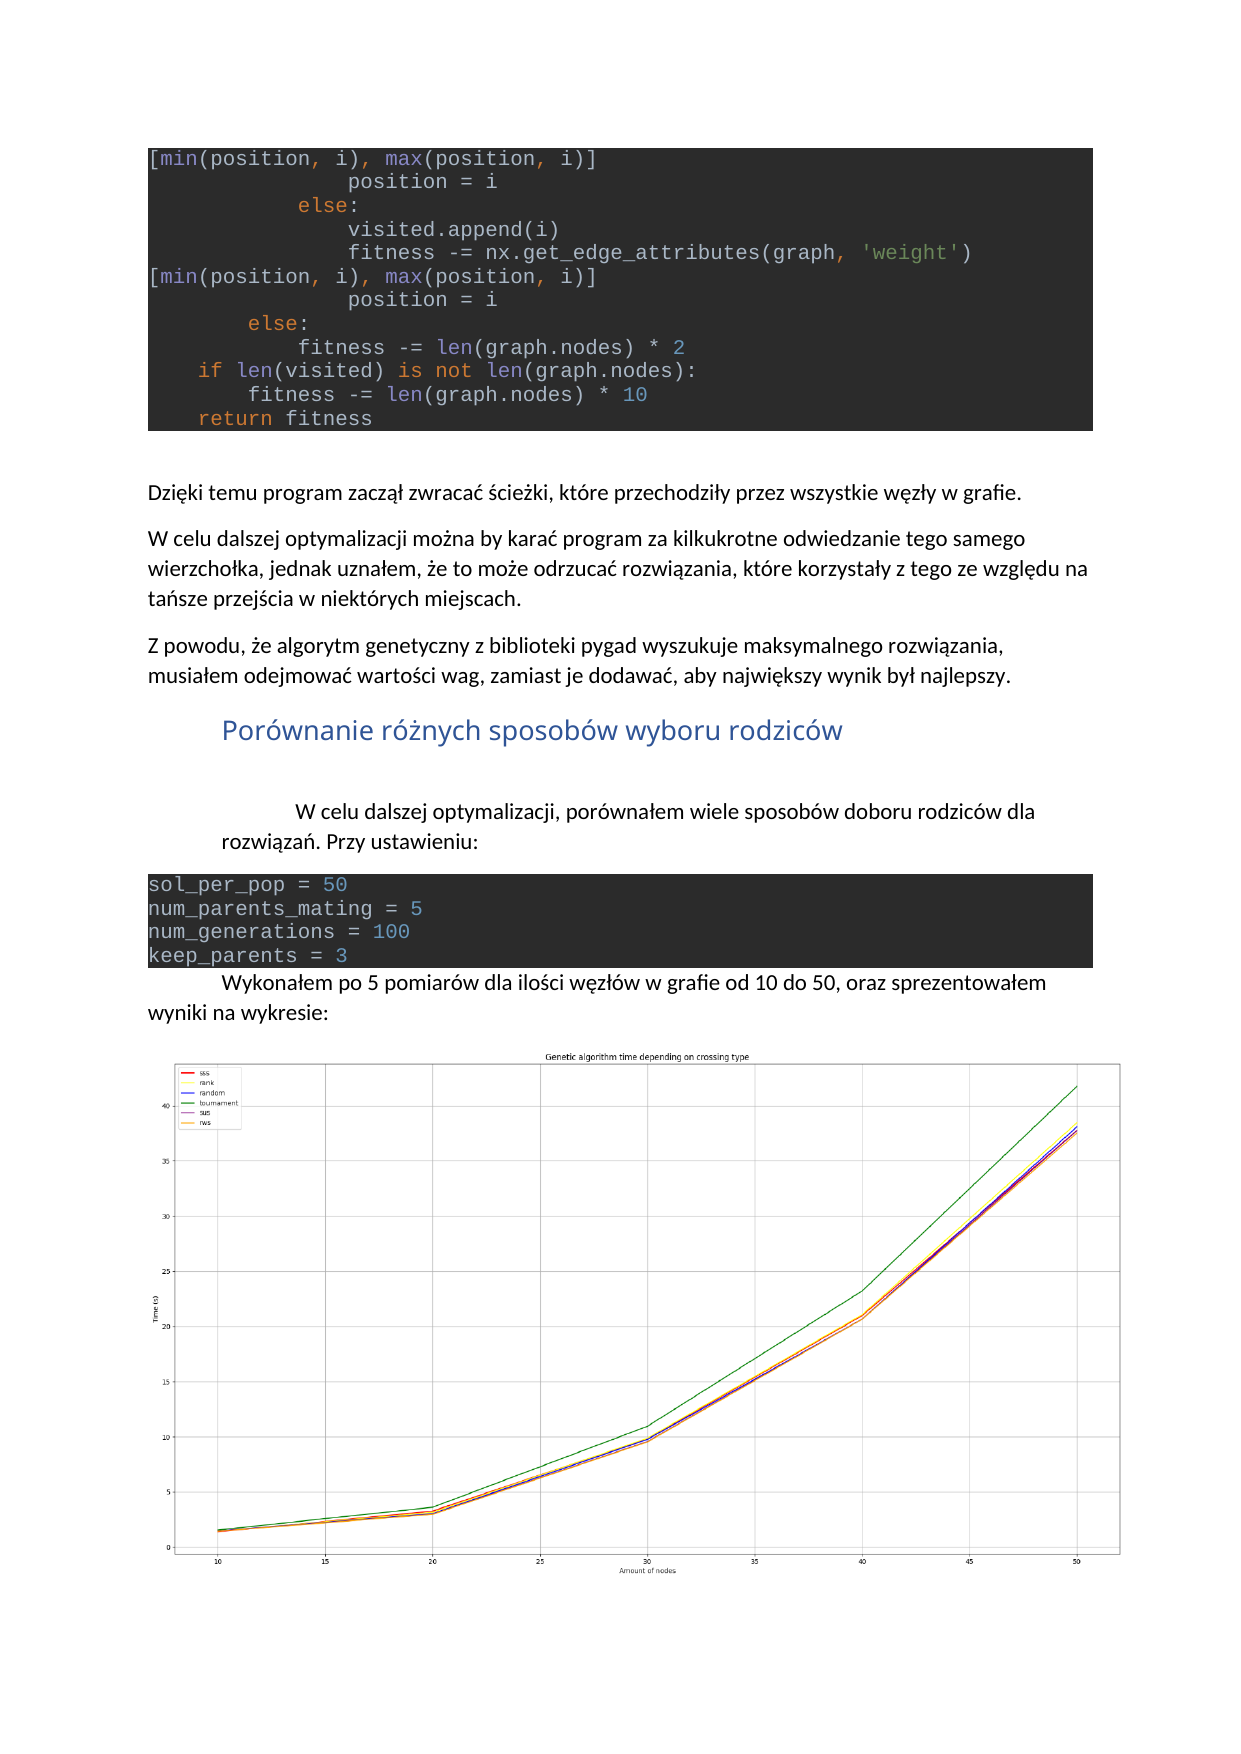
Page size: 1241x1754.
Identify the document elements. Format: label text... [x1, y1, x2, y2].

text Z powodu, że algorytm genetyczny z biblioteki pygad wyszukuje maksymalnego rozwiązania, musiałem odejmować wartości wag, zamiast je dodawać, aby największy wynik był najlepszy. [148, 631, 1093, 689]
text Wykonałem po 5 pomiarów dla ilości węzłów w grafie od 10 do 50, oraz sprezentowałem wyniki na wykresie: [148, 968, 1093, 1026]
text sol_per_pop = 50 num_parents_mating = 5 num_generations = 100 keep_parents = 3 [148, 874, 1093, 968]
text W celu dalszej optymalizacji można by karać program za kilkukrotne odwiedzanie tego samego wierzchołka, jednak uznałem, że to może odrzucać rozwiązania, które korzystały z tego ze względu na tańsze przejścia w niektórych miejscach. [148, 524, 1093, 612]
subtitle Porównanie różnych sposobów wyboru rodziców [148, 711, 1093, 748]
text [min(position, i), max(position, i)] position = i else: visited.append(i) fitness -= nx.get_edge_attributes(graph, 'weight')[min(position, i), max(position, i)] position = i else: fitness -= len(graph.nodes) * 2 if len(visited) is not len(graph.nodes): fitness -= len(graph.nodes) * 10 return fitness [148, 148, 1093, 431]
text Dzięki temu program zaczął zwracać ścieżki, które przechodziły przez wszystkie węzły w grafie. [148, 478, 1093, 506]
text W celu dalszej optymalizacji, porównałem wiele sposobów doboru rodziców dla rozwiązań. Przy ustawieniu: [221, 797, 1093, 855]
